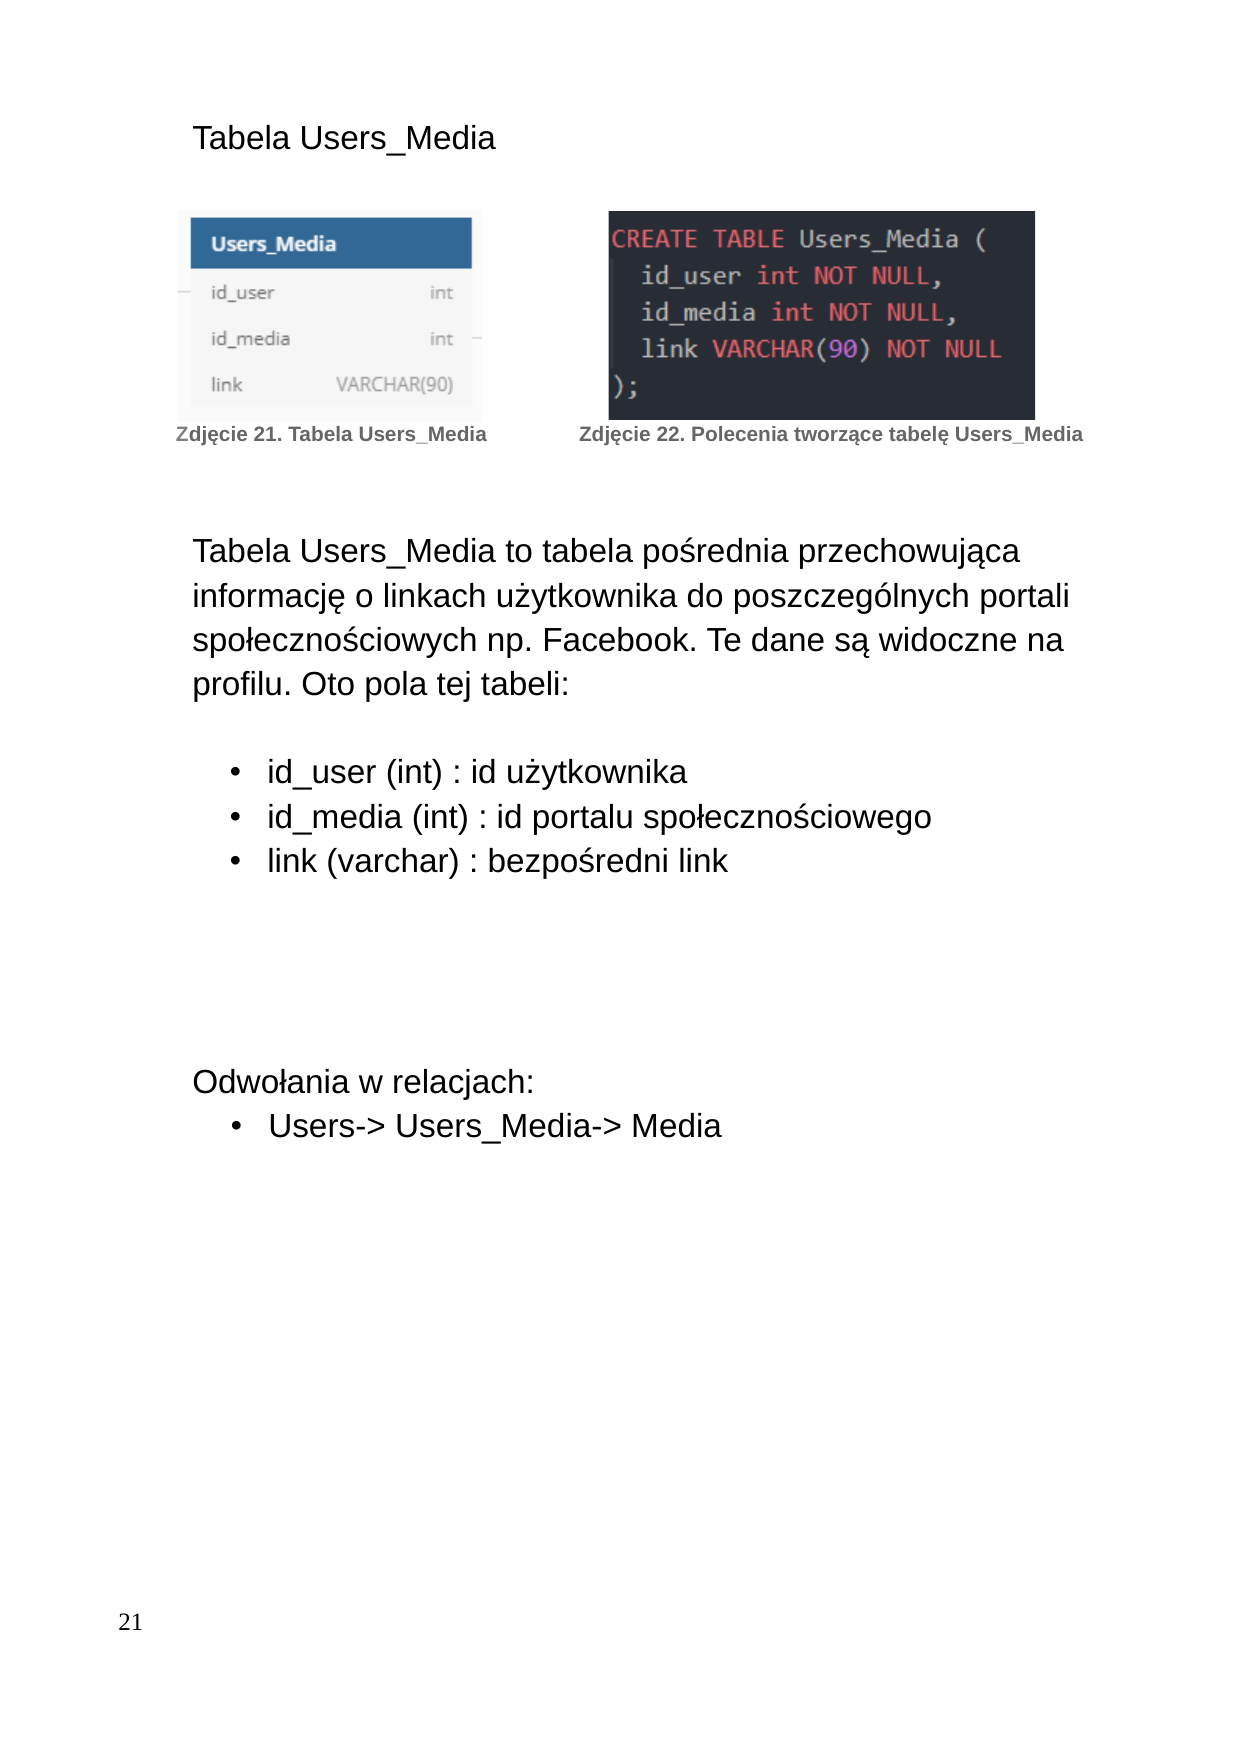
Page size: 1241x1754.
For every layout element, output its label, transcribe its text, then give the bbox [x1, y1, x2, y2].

list Users-> Users_Media-> Media [231, 1106, 1122, 1144]
text Odwołania w relacjach: [118, 1062, 1122, 1100]
list id_media (int) : id portalu społecznościowego [229, 797, 1122, 835]
text Zdjęcie 21. Tabela Users_Media Zdjęcie 22. Polecenia tworzące tabelę Users_Media [118, 206, 1122, 446]
text Tabela Users_Media [118, 118, 1122, 157]
list link (varchar) : bezpośredni link [229, 841, 1122, 879]
list id_user (int) : id użytkownika [229, 752, 1122, 791]
text Tabela Users_Media to tabela pośrednia przechowująca informację o linkach użytkownika do poszczególnych portali społecznościowych np. Facebook. Te dane są widoczne na profilu. Oto pola tej tabeli: [118, 532, 1122, 702]
